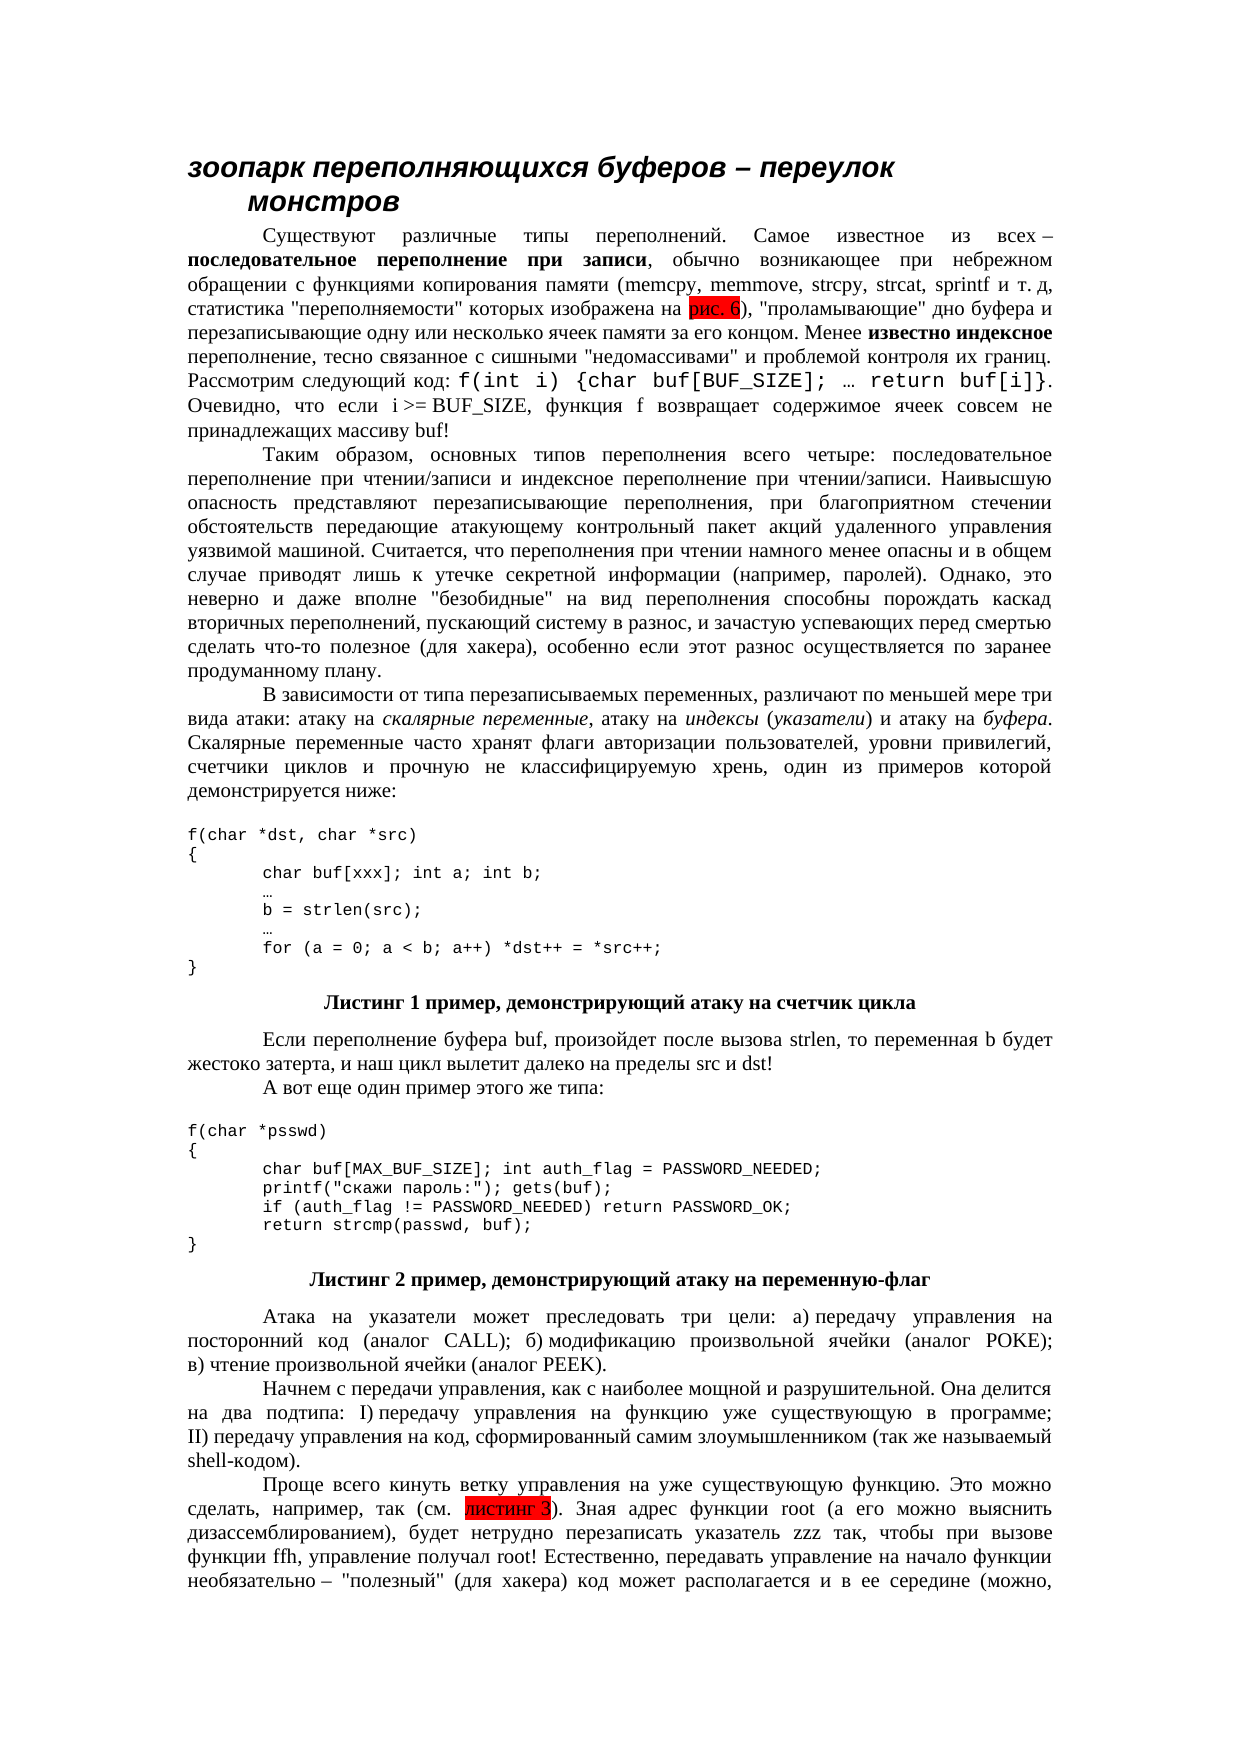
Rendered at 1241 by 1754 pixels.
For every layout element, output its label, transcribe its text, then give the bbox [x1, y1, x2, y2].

text b = strlen(src); [187, 902, 1053, 921]
text } [187, 1236, 1053, 1255]
text Листинг 1 пример, демонстрирующий атаку на счетчик цикла [187, 990, 1053, 1014]
text В зависимости от типа перезаписываемых переменных, различают по меньшей мере три вида атаки: атаку на скалярные переменные, атаку на индексы (указатели) и атаку на буфера. Скалярные переменные часто хранят флаги авторизации пользователей, уровни привилегий, счетчики циклов и прочную не классифицируемую хрень, один из примеров которой демонстрируется ниже: [187, 682, 1053, 802]
text f(char *psswd) [187, 1123, 1053, 1142]
text … [187, 921, 1053, 940]
text } [187, 958, 1053, 977]
text Существуют различные типы переполнений. Самое известное из всех – последовательное переполнение при записи, обычно возникающее при небрежном обращении с функциями копирования памяти (memcpy, memmove, strcpy, strcat, sprintf и т. д, статистика "переполняемости" которых изображена на рис. 6), "проламывающие" дно буфера и перезаписывающие одну или несколько ячеек памяти за его концом. Менее известно индексное переполнение, тесно связанное с сишными "недомассивами" и проблемой контроля их границ. Рассмотрим следующий код: f(int i) {char buf[BUF_SIZE]; … return buf[i]}. Очевидно, что если i >= BUF_SIZE, функция f возвращает содержимое ячеек совсем не принадлежащих массиву buf! [187, 223, 1053, 442]
text char buf[xxx]; int a; int b; [187, 864, 1053, 883]
text return strcmp(passwd, buf); [187, 1217, 1053, 1236]
text Если переполнение буфера buf, произойдет после вызова strlen, то переменная b будет жестоко затерта, и наш цикл вылетит далеко на пределы src и dst! [187, 1026, 1053, 1074]
text … [187, 883, 1053, 902]
text Листинг 2 пример, демонстрирующий атаку на переменную-флаг [187, 1267, 1053, 1291]
text f(char *dst, char *src) [187, 827, 1053, 845]
text if (auth_flag != PASSWORD_NEEDED) return PASSWORD_OK; [187, 1198, 1053, 1217]
text for (a = 0; a < b; a++) *dst++ = *src++; [187, 940, 1053, 958]
text А вот еще один пример этого же типа: [187, 1074, 1053, 1099]
text { [187, 845, 1053, 864]
text Начнем с передачи управления, как с наиболее мощной и разрушительной. Она делится на два подтипа: I) передачу управления на функцию уже существующую в программе; II) передачу управления на код, сформированный самим злоумышленником (так же называемый shell-кодом). [187, 1376, 1053, 1472]
text { [187, 1142, 1053, 1160]
text printf("скажи пароль:"); gets(buf); [187, 1179, 1053, 1198]
text Атака на указатели может преследовать три цели: а) передачу управления на посторонний код (аналог CALL); б) модификацию произвольной ячейки (аналог POKE); в) чтение произвольной ячейки (аналог PEEK). [187, 1304, 1053, 1376]
text Проще всего кинуть ветку управления на уже существующую функцию. Это можно сделать, например, так (см. листинг 3). Зная адрес функции root (а его можно выяснить дизассемблированием), будет нетрудно перезаписать указатель zzz так, чтобы при вызове функции ffh, управление получал root! Естественно, передавать управление на начало функции необязательно – "полезный" (для хакера) код может располагается и в ее середине (можно, [187, 1472, 1053, 1592]
text char buf[MAX_BUF_SIZE]; int auth_flag = PASSWORD_NEEDED; [187, 1160, 1053, 1179]
subtitle зоопарк переполняющихся буферов – переулок монстров [187, 150, 1053, 217]
text Таким образом, основных типов переполнения всего четыре: последовательное переполнение при чтении/записи и индексное переполнение при чтении/записи. Наивысшую опасность представляют перезаписывающие переполнения, при благоприятном стечении обстоятельств передающие атакующему контрольный пакет акций удаленного управления уязвимой машиной. Считается, что переполнения при чтении намного менее опасны и в общем случае приводят лишь к утечке секретной информации (например, паролей). Однако, это неверно и даже вполне "безобидные" на вид переполнения способны порождать каскад вторичных переполнений, пускающий систему в разнос, и зачастую успевающих перед смертью сделать что-то полезное (для хакера), особенно если этот разнос осуществляется по заранее продуманному плану. [187, 442, 1053, 682]
